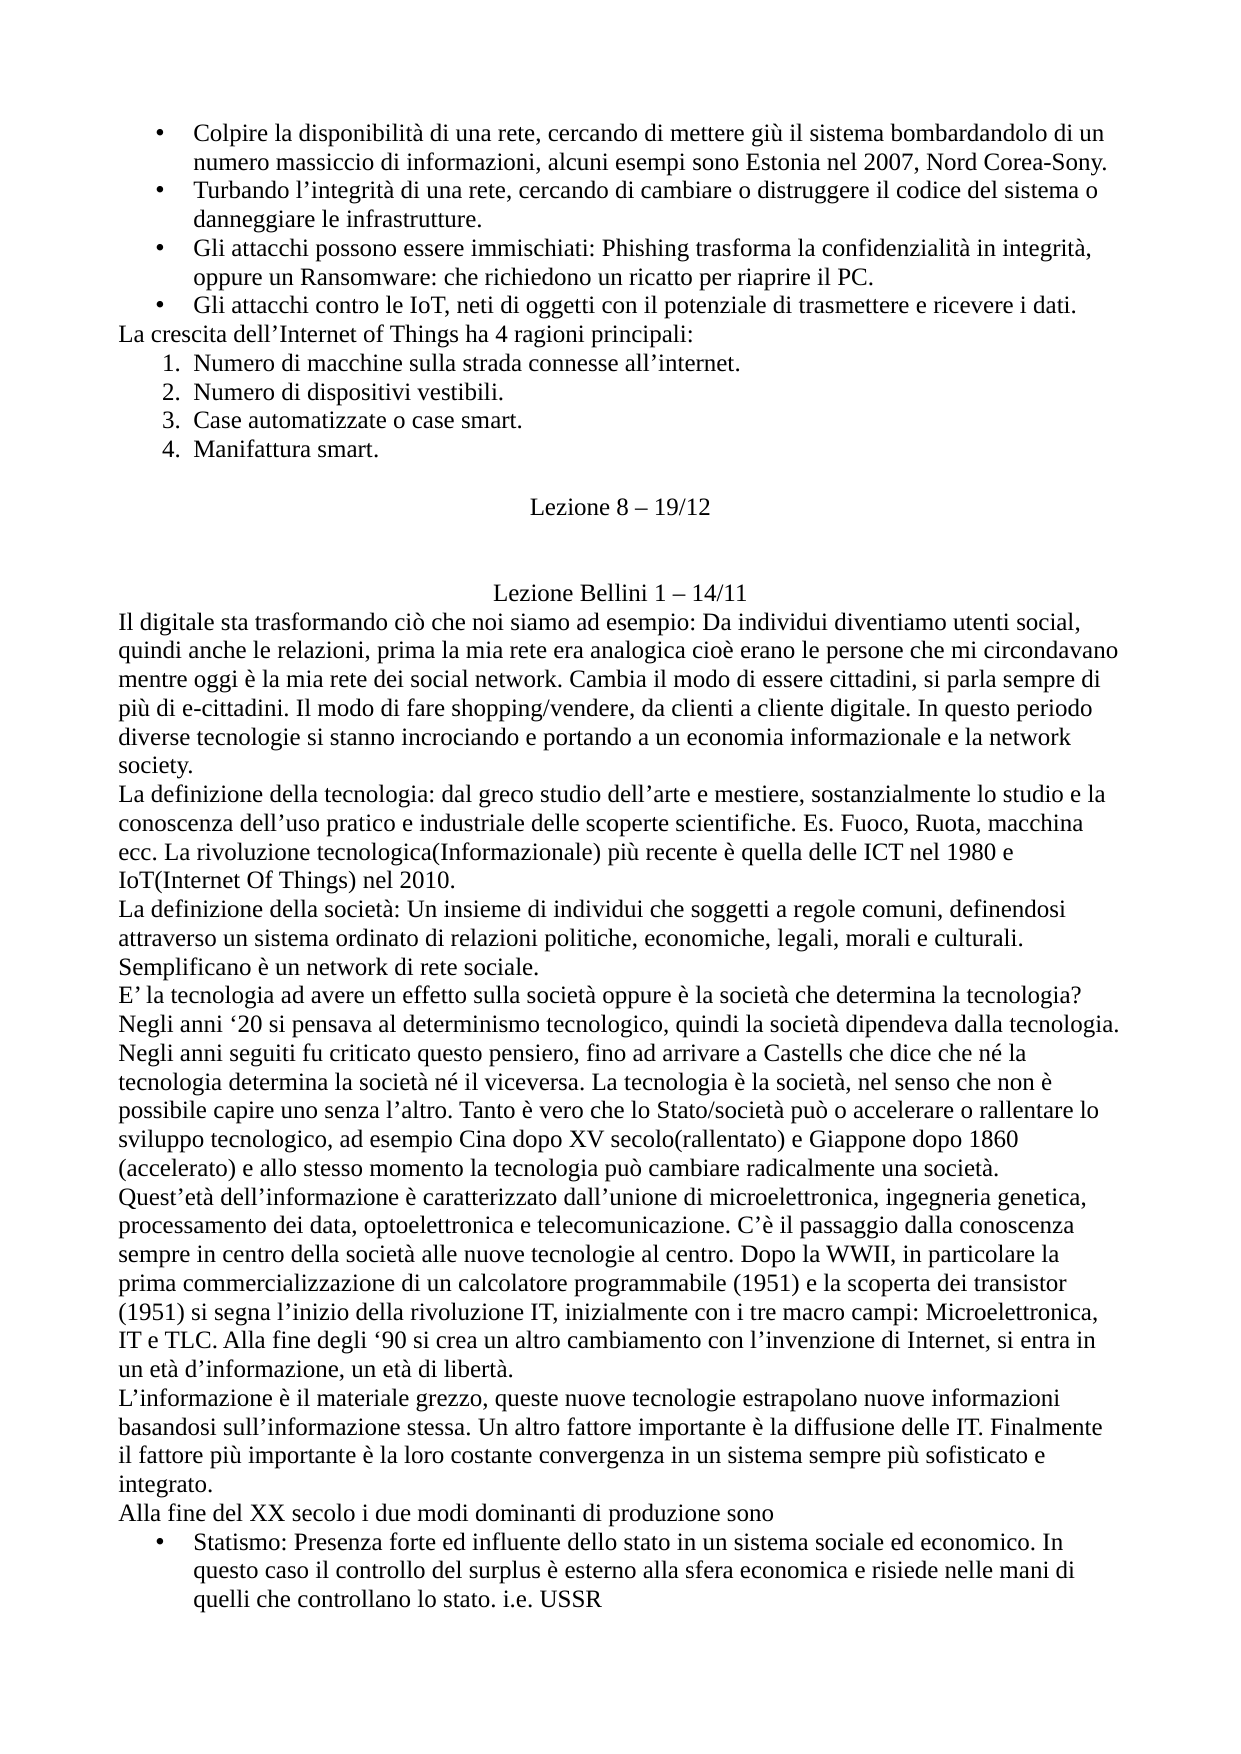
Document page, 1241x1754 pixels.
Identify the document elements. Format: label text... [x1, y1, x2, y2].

text Lezione 8 – 19/12 [118, 492, 1122, 521]
list Manifattura smart. [156, 434, 1122, 463]
list Case automatizzate o case smart. [156, 406, 1122, 434]
text L’informazione è il materiale grezzo, queste nuove tecnologie estrapolano nuove informazioni basandosi sull’informazione stessa. Un altro fattore importante è la diffusione delle IT. Finalmente il fattore più importante è la loro costante convergenza in un sistema sempre più sofisticato e integrato. [118, 1383, 1122, 1498]
list Gli attacchi contro le IoT, neti di oggetti con il potenziale di trasmettere e ricevere i dati. [156, 291, 1122, 319]
text Il digitale sta trasformando ciò che noi siamo ad esempio: Da individui diventiamo utenti social, quindi anche le relazioni, prima la mia rete era analogica cioè erano le persone che mi circondavano mentre oggi è la mia rete dei social network. Cambia il modo di essere cittadini, si parla sempre di più di e-cittadini. Il modo di fare shopping/vendere, da clienti a cliente digitale. In questo periodo diverse tecnologie si stanno incrociando e portando a un economia informazionale e la network society. [118, 607, 1122, 779]
text La crescita dell’Internet of Things ha 4 ragioni principali: [118, 319, 1122, 348]
text Quest’età dell’informazione è caratterizzato dall’unione di microelettronica, ingegneria genetica, processamento dei data, optoelettronica e telecomunicazione. C’è il passaggio dalla conoscenza sempre in centro della società alle nuove tecnologie al centro. Dopo la WWII, in particolare la prima commercializzazione di un calcolatore programmabile (1951) e la scoperta dei transistor (1951) si segna l’inizio della rivoluzione IT, inizialmente con i tre macro campi: Microelettronica, IT e TLC. Alla fine degli ‘90 si crea un altro cambiamento con l’invenzione di Internet, si entra in un età d’informazione, un età di libertà. [118, 1182, 1122, 1383]
text E’ la tecnologia ad avere un effetto sulla società oppure è la società che determina la tecnologia? Negli anni ‘20 si pensava al determinismo tecnologico, quindi la società dipendeva dalla tecnologia. Negli anni seguiti fu criticato questo pensiero, fino ad arrivare a Castells che dice che né la tecnologia determina la società né il viceversa. La tecnologia è la società, nel senso che non è possibile capire uno senza l’altro. Tanto è vero che lo Stato/società può o accelerare o rallentare lo sviluppo tecnologico, ad esempio Cina dopo XV secolo(rallentato) e Giappone dopo 1860 (accelerato) e allo stesso momento la tecnologia può cambiare radicalmente una società. [118, 981, 1122, 1182]
list Colpire la disponibilità di una rete, cercando di mettere giù il sistema bombardandolo di un numero massiccio di informazioni, alcuni esempi sono Estonia nel 2007, Nord Corea-Sony. [156, 118, 1122, 176]
text Lezione Bellini 1 – 14/11 [118, 578, 1122, 607]
list Statismo: Presenza forte ed influente dello stato in un sistema sociale ed economico. In questo caso il controllo del surplus è esterno alla sfera economica e risiede nelle mani di quelli che controllano lo stato. i.e. USSR [156, 1527, 1122, 1613]
text Alla fine del XX secolo i due modi dominanti di produzione sono [118, 1498, 1122, 1527]
list Gli attacchi possono essere immischiati: Phishing trasforma la confidenzialità in integrità, oppure un Ransomware: che richiedono un ricatto per riaprire il PC. [156, 233, 1122, 291]
list Numero di dispositivi vestibili. [156, 377, 1122, 406]
text La definizione della tecnologia: dal greco studio dell’arte e mestiere, sostanzialmente lo studio e la conoscenza dell’uso pratico e industriale delle scoperte scientifiche. Es. Fuoco, Ruota, macchina ecc. La rivoluzione tecnologica(Informazionale) più recente è quella delle ICT nel 1980 e IoT(Internet Of Things) nel 2010. [118, 779, 1122, 894]
list Turbando l’integrità di una rete, cercando di cambiare o distruggere il codice del sistema o danneggiare le infrastrutture. [156, 176, 1122, 233]
list Numero di macchine sulla strada connesse all’internet. [156, 348, 1122, 377]
text La definizione della società: Un insieme di individui che soggetti a regole comuni, definendosi attraverso un sistema ordinato di relazioni politiche, economiche, legali, morali e culturali. Semplificano è un network di rete sociale. [118, 894, 1122, 981]
